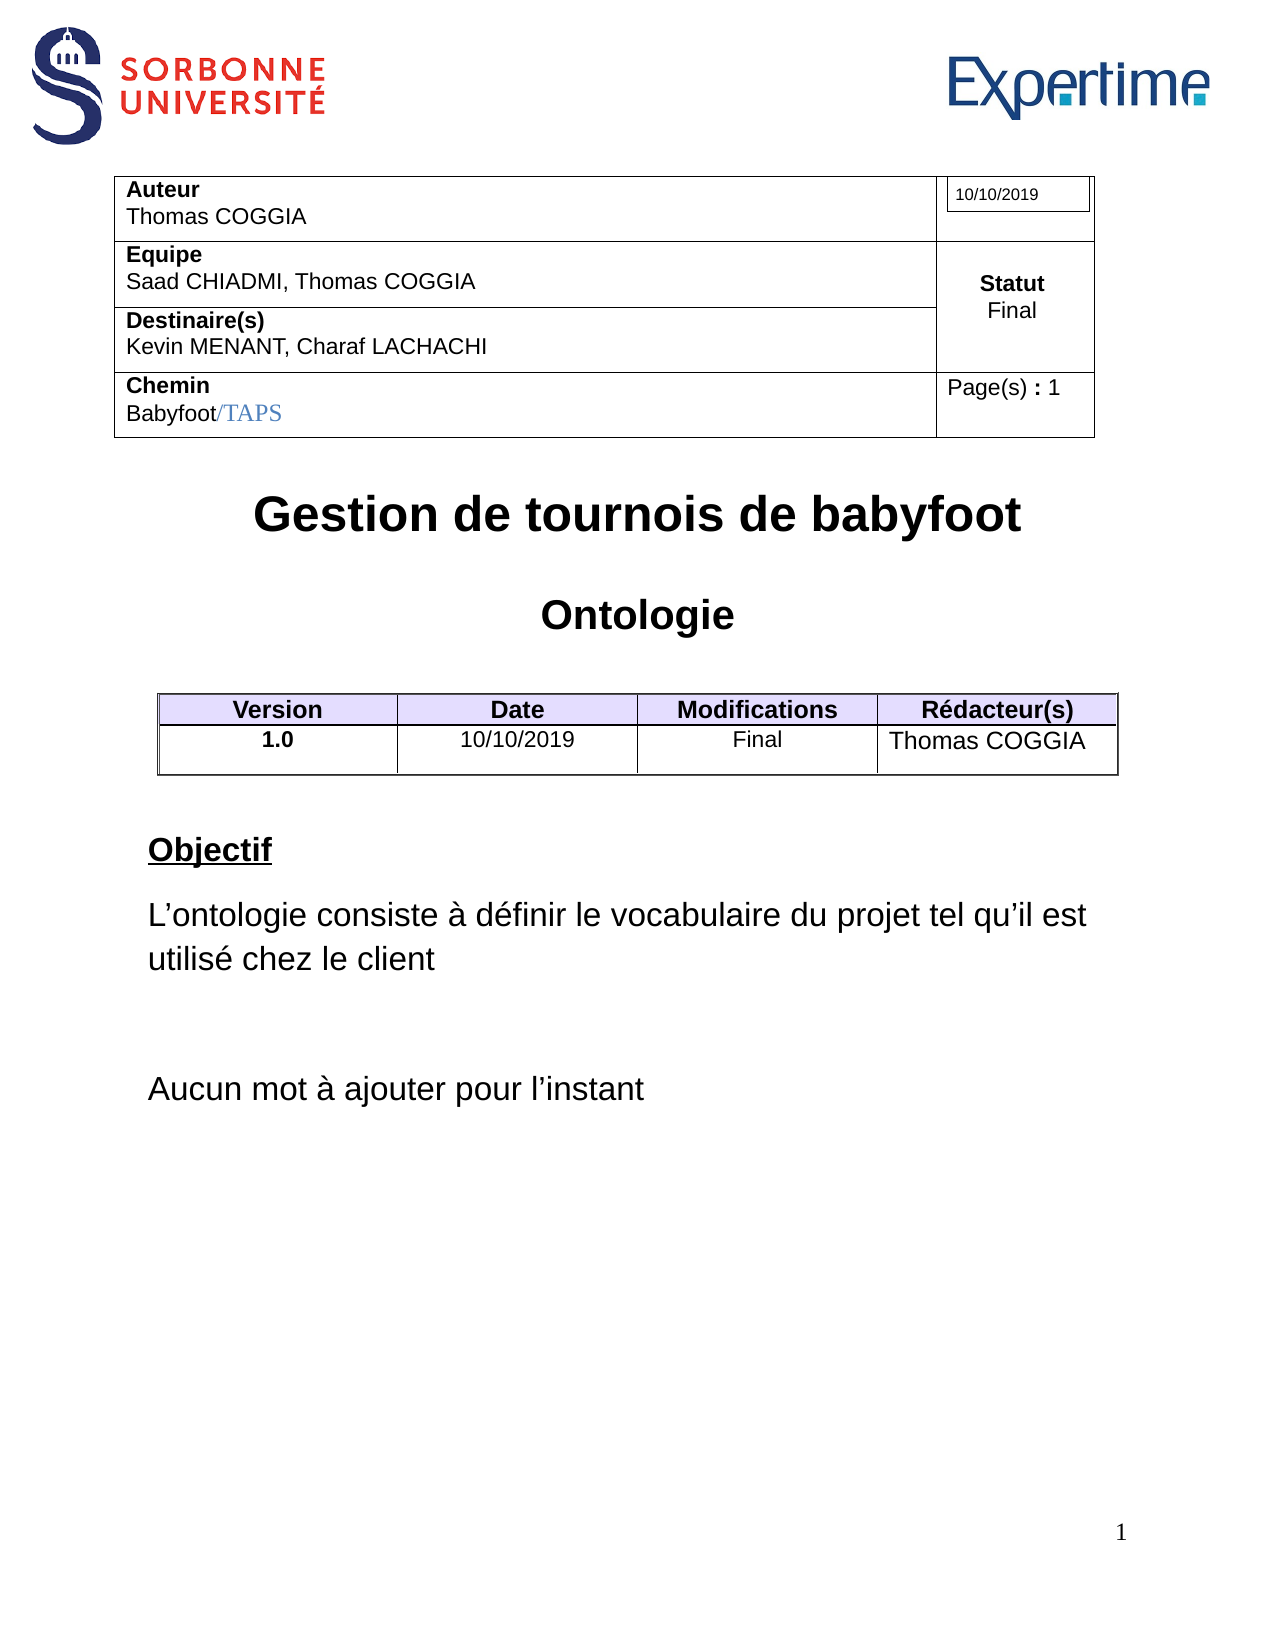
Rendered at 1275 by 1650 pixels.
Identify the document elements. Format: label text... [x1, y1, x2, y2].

text Ontologie [148, 590, 1127, 638]
text L’ontologie consiste à définir le vocabulaire du projet tel qu’il est utilisé chez le client [148, 895, 1127, 977]
table_cell Equipe Saad CHIADMI, Thomas COGGIA [115, 242, 936, 307]
picture [31, 26, 325, 145]
table_cell Statut Final [937, 242, 1094, 372]
table_header Rédacteur(s) [878, 695, 1116, 724]
table_cell 10/10/2019 [398, 726, 637, 773]
table_header Date [398, 695, 637, 724]
table_cell Page(s) : 1 [937, 373, 1094, 437]
table_cell Destinaire(s) Kevin MENANT, Charaf LACHACHI [115, 308, 936, 372]
table_header Version [160, 695, 397, 724]
table_header Auteur Thomas COGGIA [115, 177, 936, 241]
table_cell Chemin Babyfoot/TAPS [115, 373, 936, 437]
table_cell 1.0 [160, 726, 397, 773]
picture [945, 52, 1210, 120]
table_cell Final [638, 726, 877, 773]
text Aucun mot à ajouter pour l’instant [148, 1069, 1127, 1107]
text Gestion de tournois de babyfoot [148, 485, 1127, 542]
table_header [937, 177, 1094, 241]
text Objectif [148, 830, 1127, 868]
table_cell Thomas COGGIA [878, 726, 1116, 773]
table_header Modifications [638, 695, 877, 724]
